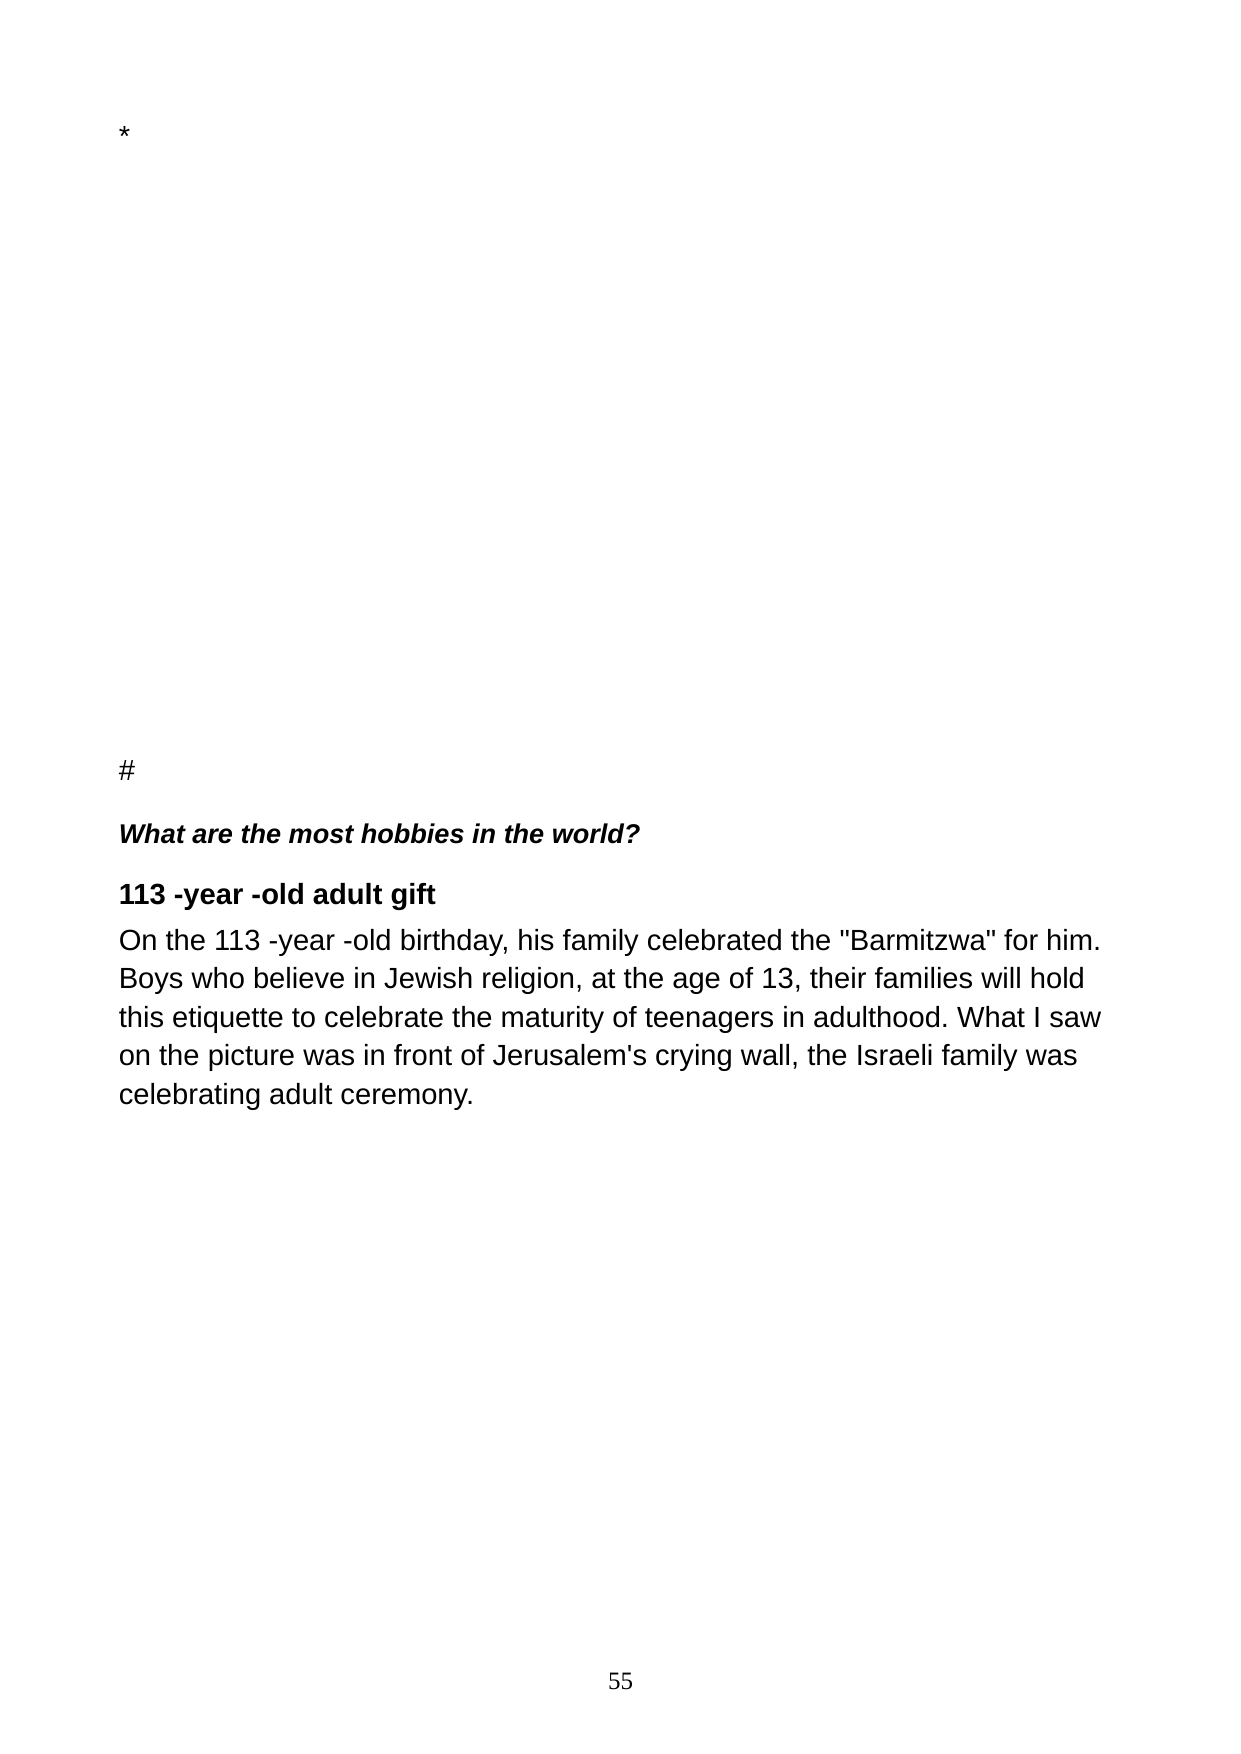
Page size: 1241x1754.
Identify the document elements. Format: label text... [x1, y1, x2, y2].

text * # [118, 118, 1122, 786]
subtitle What are the most hobbies in the world? [118, 818, 1122, 849]
text On the 113 -year -old birthday, his family celebrated the "Barmitzwa" for him. Boys who believe in Jewish religion, at the age of 13, their families will hold this etiquette to celebrate the maturity of teenagers in adulthood. What I saw on the picture was in front of Jerusalem's crying wall, the Israeli family was celebrating adult ceremony. [118, 923, 1122, 1110]
subtitle 113 -year -old adult gift [118, 877, 1122, 910]
